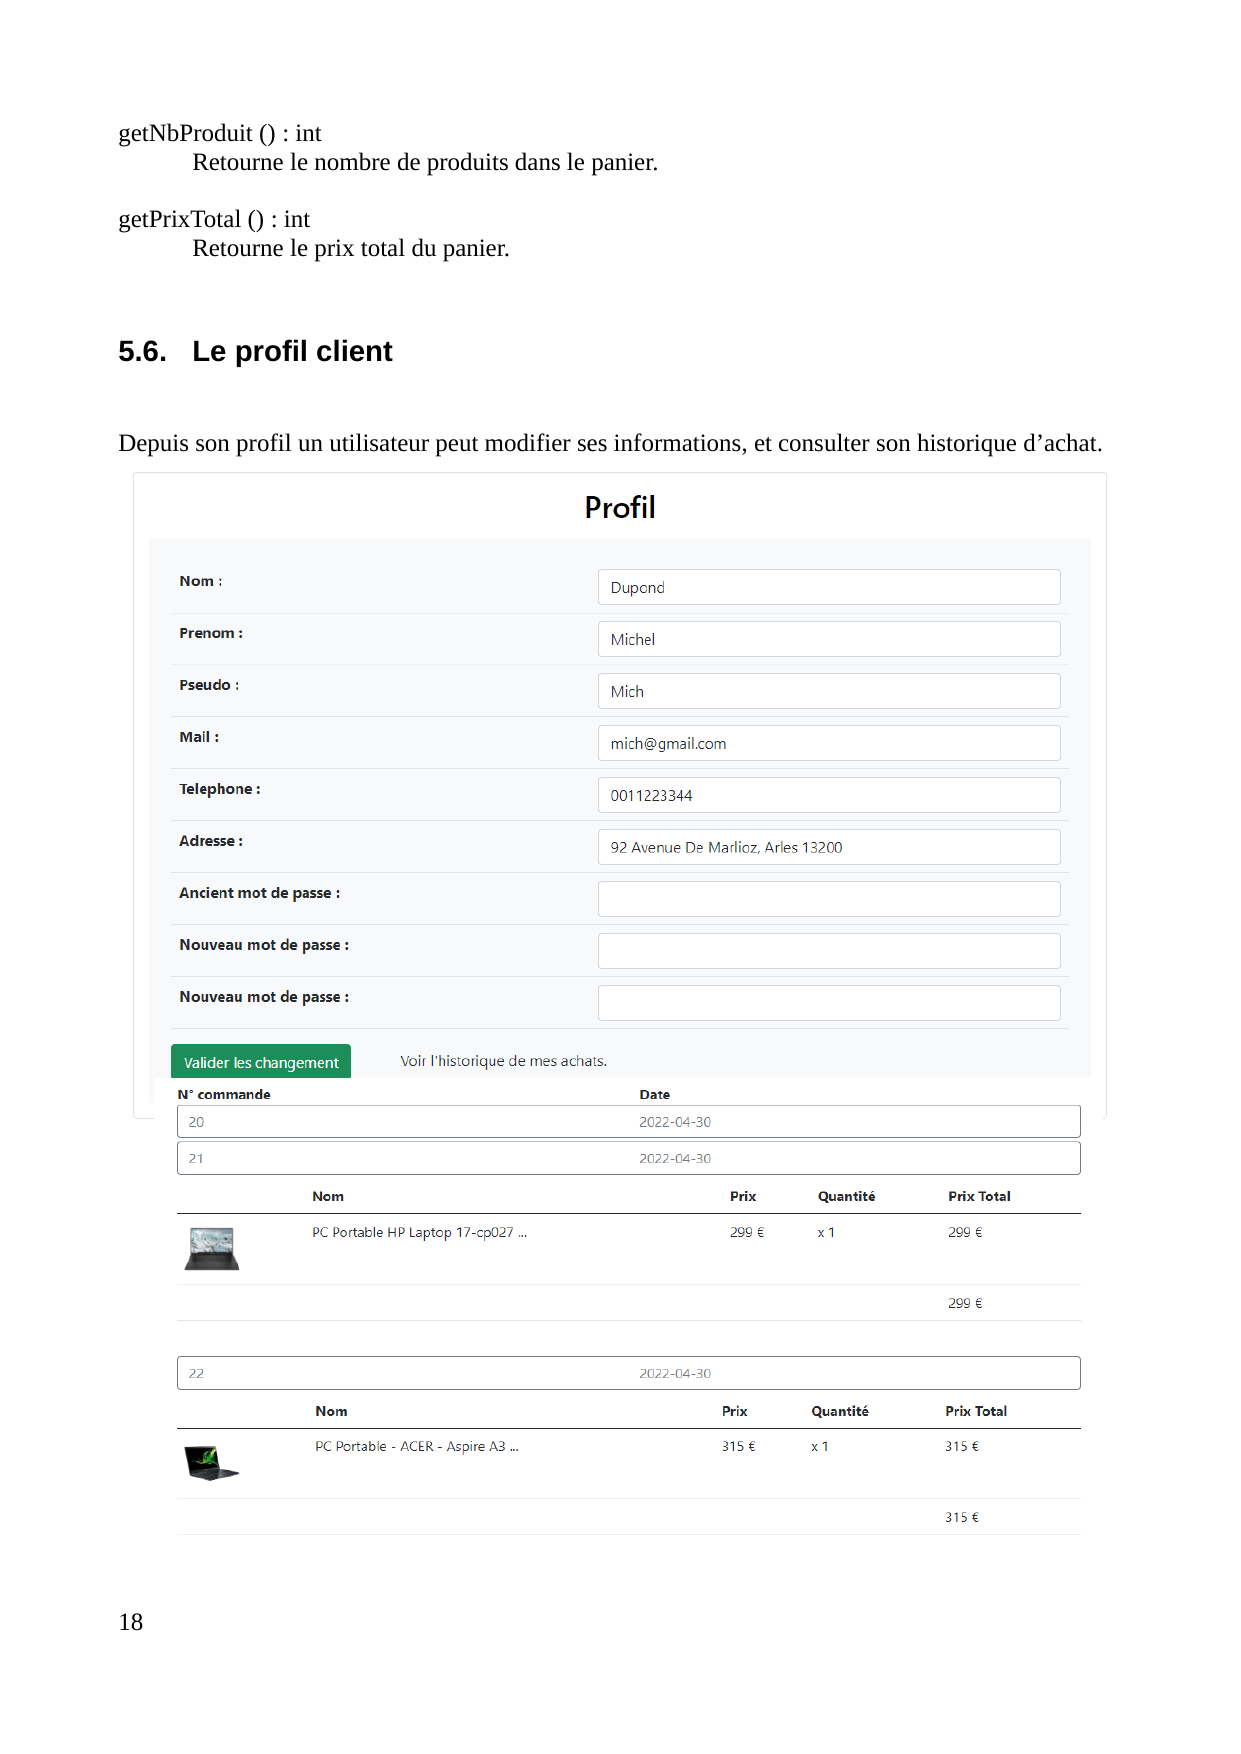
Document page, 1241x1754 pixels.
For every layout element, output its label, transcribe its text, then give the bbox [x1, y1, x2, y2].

picture [118, 459, 1123, 1570]
text getNbProduit () : int [118, 118, 1122, 147]
text Retourne le nombre de produits dans le panier. [118, 147, 1122, 176]
text getPrixTotal () : int [118, 204, 1122, 233]
subtitle Le profil client [118, 334, 1122, 368]
text Depuis son profil un utilisateur peut modifier ses informations, et consulter son historique d’achat. [118, 428, 1122, 457]
text Retourne le prix total du panier. [118, 233, 1122, 262]
